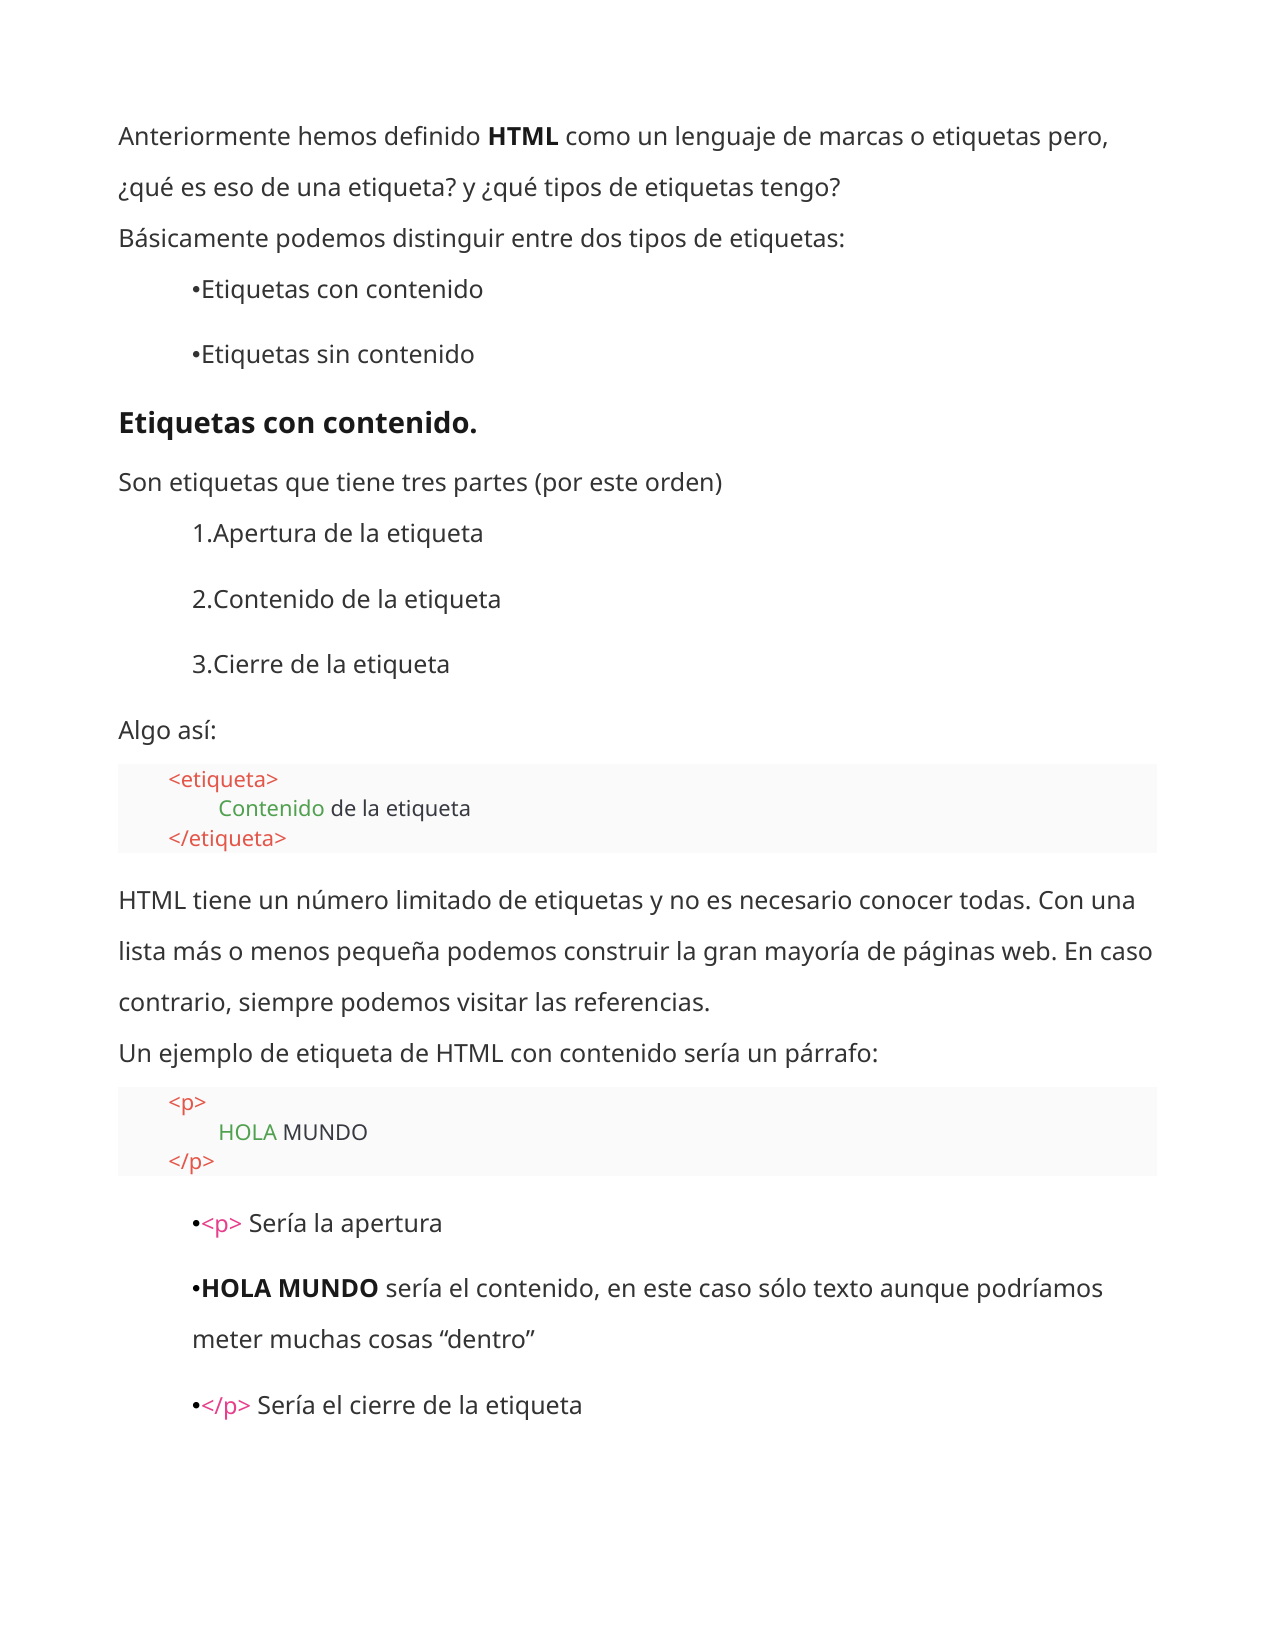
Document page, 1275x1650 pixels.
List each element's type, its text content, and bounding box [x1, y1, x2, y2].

text HTML tiene un número limitado de etiquetas y no es necesario conocer todas. Con una lista más o menos pequeña podemos construir la gran mayoría de páginas web. En caso contrario, siempre podemos visitar las referencias. [118, 882, 1157, 1019]
text <p> [118, 1087, 1157, 1116]
list <p> Sería la apertura [118, 1206, 1157, 1239]
text </etiqueta> [118, 823, 1157, 853]
list Etiquetas con contenido [118, 271, 1157, 305]
subtitle Etiquetas con contenido. [118, 402, 1157, 442]
list Apertura de la etiqueta [118, 516, 1157, 550]
text </p> [118, 1146, 1157, 1176]
list Cierre de la etiqueta [118, 647, 1157, 681]
text HOLA MUNDO [118, 1116, 1157, 1146]
list Contenido de la etiqueta [118, 581, 1157, 615]
text Básicamente podemos distinguir entre dos tipos de etiquetas: [118, 220, 1157, 254]
list HOLA MUNDO sería el contenido, en este caso sólo texto aunque podríamos meter muchas cosas “dentro” [118, 1271, 1157, 1356]
text Anteriormente hemos definido HTML como un lenguaje de marcas o etiquetas pero, ¿qué es eso de una etiqueta? y ¿qué tipos de etiquetas tengo? [118, 118, 1157, 203]
text Un ejemplo de etiqueta de HTML con contenido sería un párrafo: [118, 1036, 1157, 1070]
list </p> Sería el cierre de la etiqueta [118, 1388, 1157, 1422]
text Contenido de la etiqueta [118, 793, 1157, 823]
list Etiquetas sin contenido [118, 337, 1157, 371]
text Son etiquetas que tiene tres partes (por este orden) [118, 465, 1157, 499]
text Algo así: [118, 713, 1157, 747]
text <etiqueta> [118, 764, 1157, 793]
